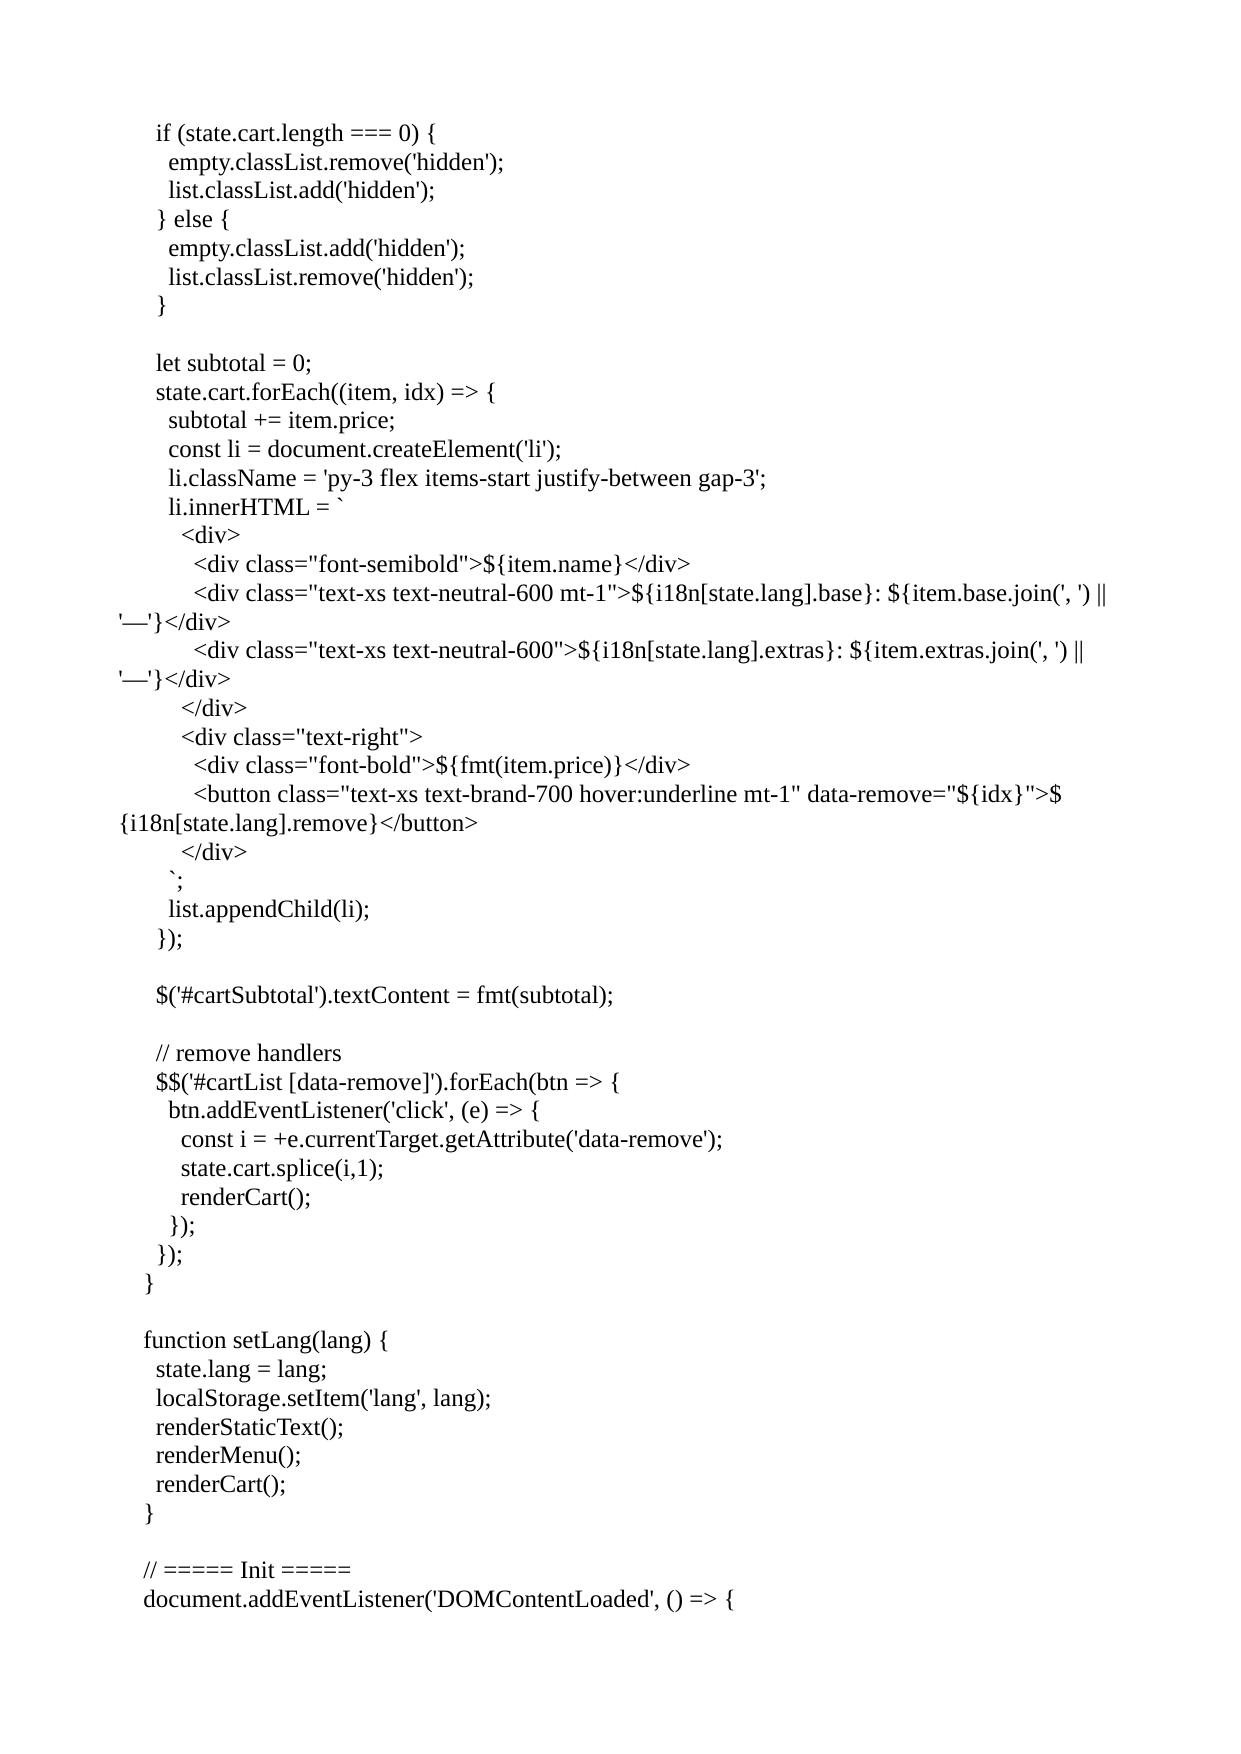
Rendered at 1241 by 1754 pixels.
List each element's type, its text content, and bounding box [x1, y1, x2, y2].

text // remove handlers [118, 1038, 1122, 1067]
text $('#cartSubtotal').textContent = fmt(subtotal); [118, 981, 1122, 1009]
text renderCart(); [118, 1469, 1122, 1498]
text renderCart(); [118, 1182, 1122, 1211]
text state.cart.splice(i,1); [118, 1153, 1122, 1182]
text <div class="text-xs text-neutral-600">${i18n[state.lang].extras}: ${item.extras.join(', ') || '—'}</div> [118, 636, 1122, 693]
text empty.classList.add('hidden'); [118, 233, 1122, 262]
text <button class="text-xs text-brand-700 hover:underline mt-1" data-remove="${idx}">${i18n[state.lang].remove}</button> [118, 779, 1122, 837]
text } [118, 291, 1122, 319]
text localStorage.setItem('lang', lang); [118, 1383, 1122, 1412]
text empty.classList.remove('hidden'); [118, 147, 1122, 176]
text } else { [118, 204, 1122, 233]
text li.innerHTML = ` [118, 492, 1122, 521]
text <div class="text-xs text-neutral-600 mt-1">${i18n[state.lang].base}: ${item.base.join(', ') || '—'}</div> [118, 578, 1122, 636]
text list.appendChild(li); [118, 894, 1122, 923]
text }); [118, 1211, 1122, 1239]
text document.addEventListener('DOMContentLoaded', () => { [118, 1584, 1122, 1613]
text li.className = 'py-3 flex items-start justify-between gap-3'; [118, 463, 1122, 492]
text btn.addEventListener('click', (e) => { [118, 1096, 1122, 1124]
text $$('#cartList [data-remove]').forEach(btn => { [118, 1067, 1122, 1096]
text } [118, 1268, 1122, 1297]
text if (state.cart.length === 0) { [118, 118, 1122, 147]
text list.classList.add('hidden'); [118, 176, 1122, 204]
text <div class="font-bold">${fmt(item.price)}</div> [118, 751, 1122, 779]
text renderStaticText(); [118, 1412, 1122, 1441]
text `; [118, 866, 1122, 894]
text <div> [118, 521, 1122, 549]
text <div class="font-semibold">${item.name}</div> [118, 549, 1122, 578]
text const li = document.createElement('li'); [118, 434, 1122, 463]
text </div> [118, 837, 1122, 866]
text list.classList.remove('hidden'); [118, 262, 1122, 291]
text }); [118, 923, 1122, 952]
text <div class="text-right"> [118, 722, 1122, 751]
text // ===== Init ===== [118, 1556, 1122, 1584]
text } [118, 1498, 1122, 1527]
text </div> [118, 693, 1122, 722]
text state.lang = lang; [118, 1354, 1122, 1383]
text state.cart.forEach((item, idx) => { [118, 377, 1122, 406]
text const i = +e.currentTarget.getAttribute('data-remove'); [118, 1124, 1122, 1153]
text subtotal += item.price; [118, 406, 1122, 434]
text renderMenu(); [118, 1441, 1122, 1469]
text function setLang(lang) { [118, 1326, 1122, 1354]
text }); [118, 1239, 1122, 1268]
text let subtotal = 0; [118, 348, 1122, 377]
